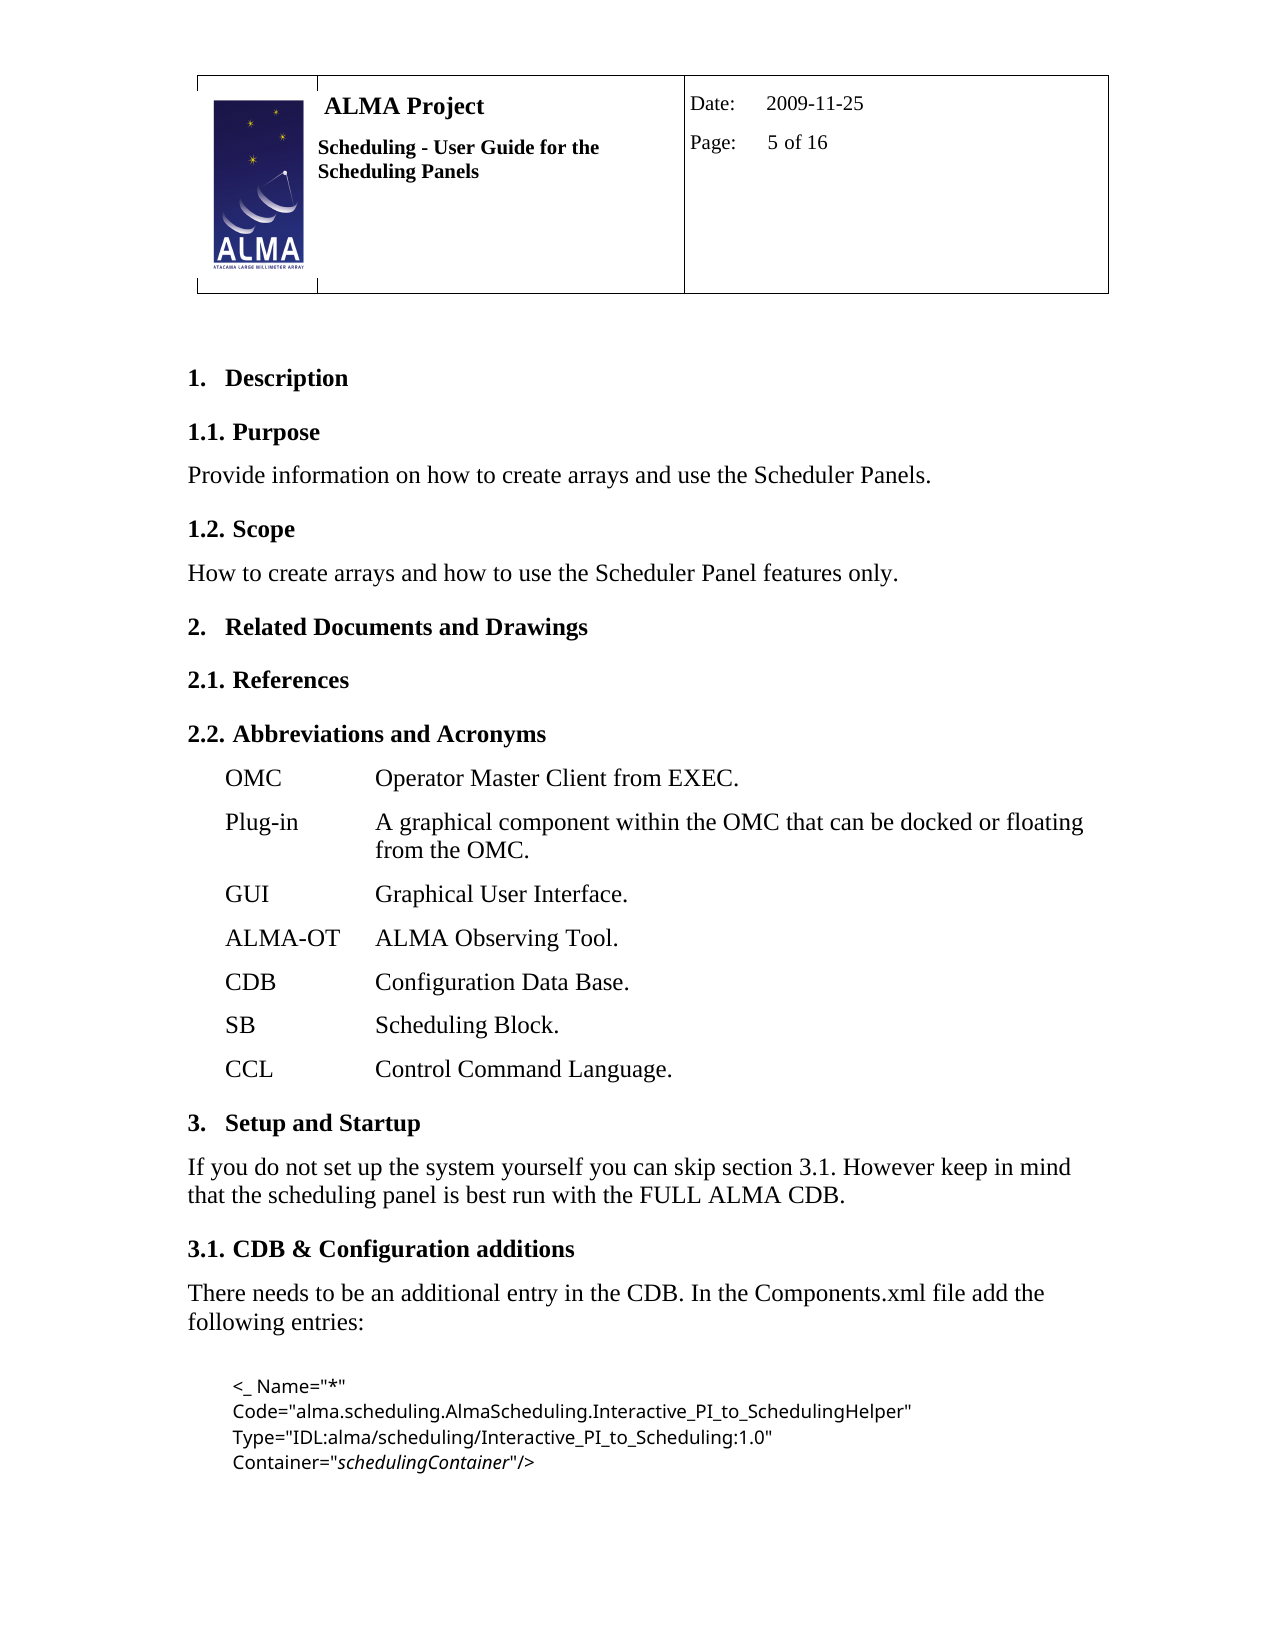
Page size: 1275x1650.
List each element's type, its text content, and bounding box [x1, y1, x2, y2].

text GUI Graphical User Interface. [225, 879, 1087, 908]
text SB Scheduling Block. [225, 1011, 1087, 1039]
subtitle Scope [187, 514, 1087, 543]
text Plug-in A graphical component within the OMC that can be docked or floating from the OMC. [225, 807, 1087, 864]
subtitle Description [187, 363, 1087, 392]
text How to create arrays and how to use the Scheduler Panel features only. [187, 558, 1087, 587]
subtitle References [187, 666, 1087, 694]
subtitle Abbreviations and Acronyms [187, 719, 1087, 748]
subtitle Setup and Startup [187, 1108, 1087, 1137]
text ALMA-OT ALMA Observing Tool. [225, 923, 1087, 952]
text CCL Control Command Language. [225, 1054, 1087, 1083]
subtitle Purpose [187, 417, 1087, 446]
text <_ Name="*" Code="alma.scheduling.AlmaScheduling.Interactive_PI_to_SchedulingHelper" Type="IDL:alma/scheduling/Interactive_PI_to_Scheduling:1.0" Container="schedulingContainer"/> [232, 1373, 1087, 1475]
picture [213, 100, 304, 270]
subtitle Related Documents and Drawings [187, 612, 1087, 641]
text There needs to be an additional entry in the CDB. In the Components.xml file add the following entries: [187, 1278, 1087, 1336]
subtitle CDB & Configuration additions [187, 1234, 1087, 1263]
text If you do not set up the system yourself you can skip section 3.1. However keep in mind that the scheduling panel is best run with the FULL ALMA CDB. [187, 1152, 1087, 1209]
text CDB Configuration Data Base. [225, 967, 1087, 996]
text Provide information on how to create arrays and use the Scheduler Panels. [187, 461, 1087, 489]
text OMC Operator Master Client from EXEC. [225, 763, 1087, 792]
